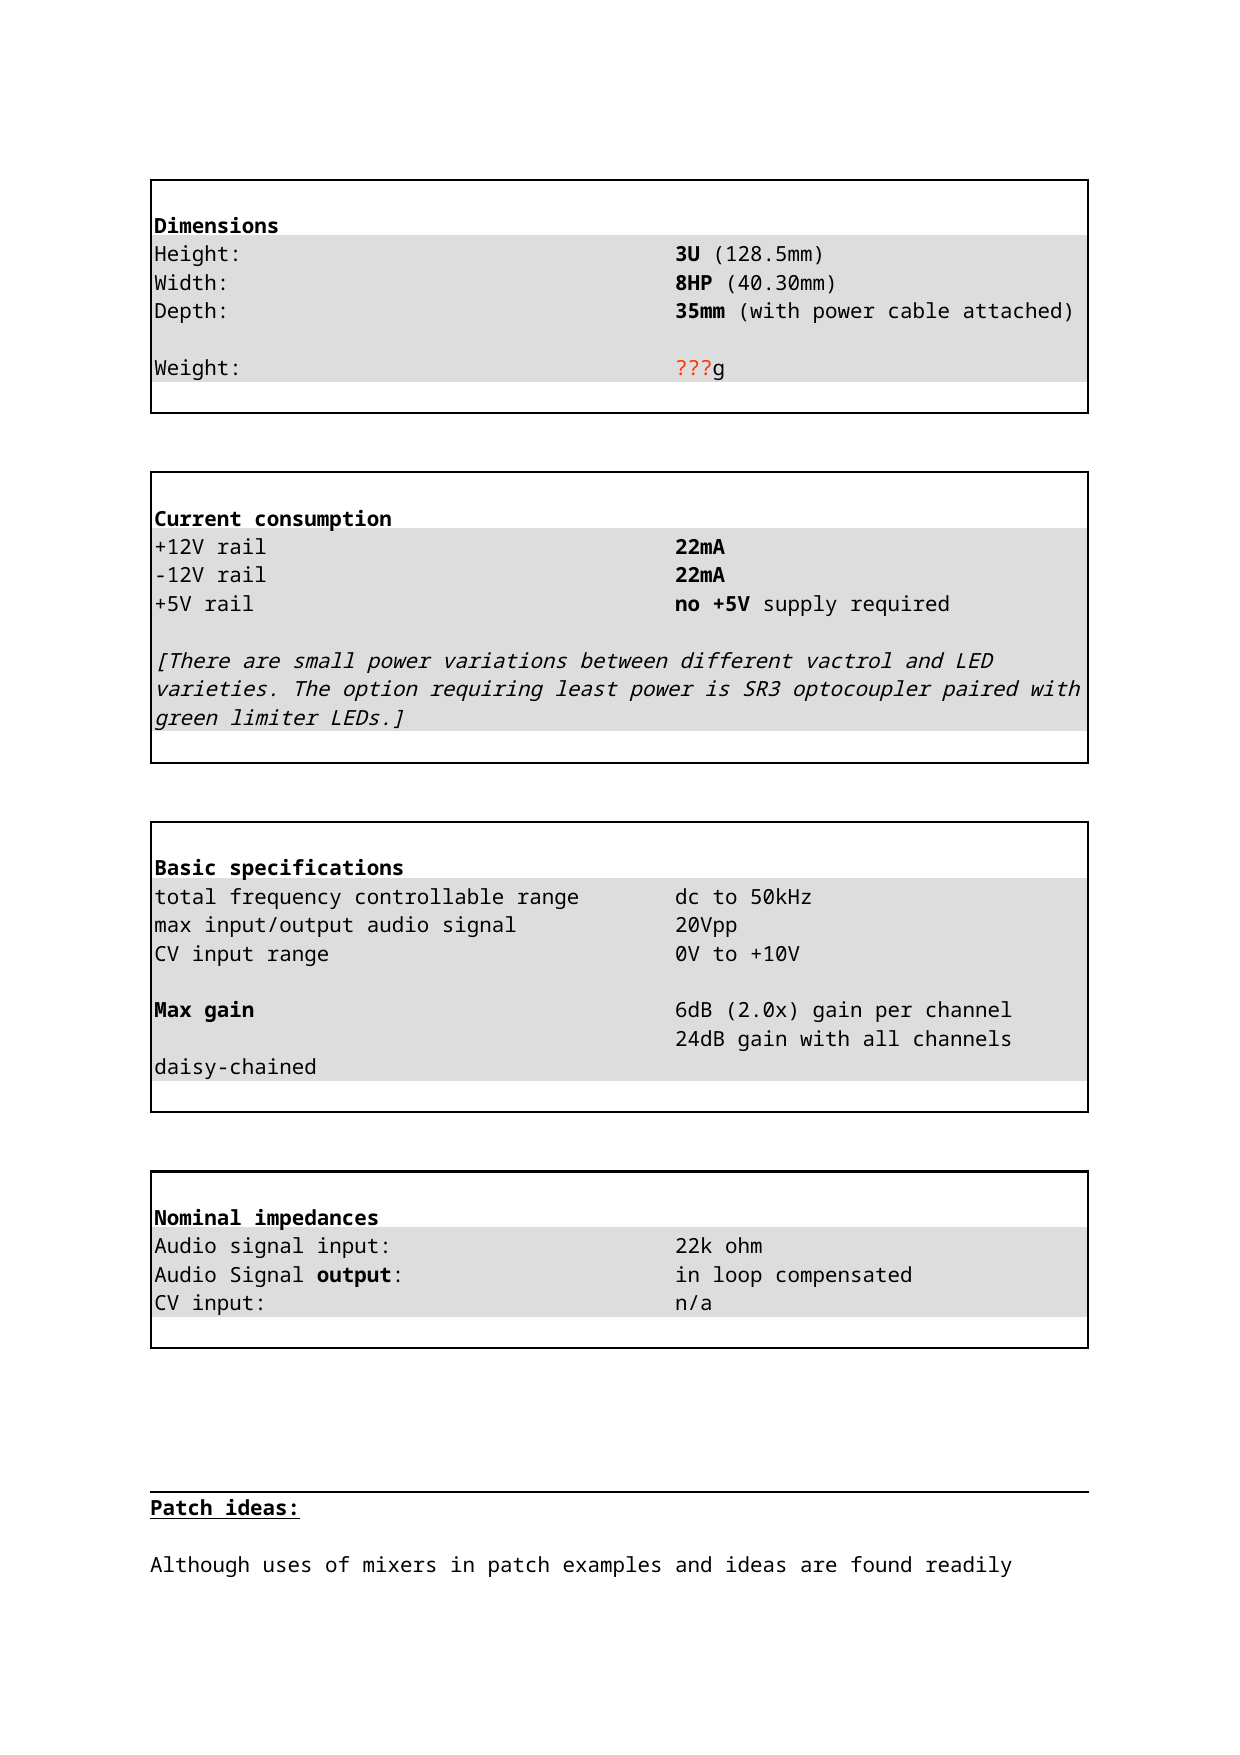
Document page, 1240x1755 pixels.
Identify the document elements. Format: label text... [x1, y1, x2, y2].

text max input/output audio signal 20Vpp [152, 906, 1087, 934]
text Nominal impedances [152, 1199, 1087, 1227]
text CV input: n/a [152, 1284, 1087, 1317]
text Max gain 6dB (2.0x) gain per channel [152, 991, 1087, 1020]
text CV input range 0V to +10V [152, 934, 1087, 963]
text Depth: 35mm (with power cable attached) [152, 292, 1087, 321]
text total frequency controllable range dc to 50kHz [152, 878, 1087, 906]
text Audio signal input: 22k ohm Audio Signal output: in loop compensated [152, 1227, 1087, 1284]
text -12V rail 22mA [152, 556, 1087, 585]
text Basic specifications [152, 849, 1087, 878]
text 24dB gain with all channels daisy-chained [152, 1020, 1087, 1081]
text [There are small power variations between different vactrol and LED varieties. The option requiring least power is SR3 optocoupler paired with green limiter LEDs.] [152, 642, 1087, 731]
text Weight: ???g [152, 349, 1087, 382]
text +5V rail no +5V supply required [152, 585, 1087, 613]
text Height: 3U (128.5mm) [152, 235, 1087, 264]
text +12V rail 22mA [152, 528, 1087, 556]
text Width: 8HP (40.30mm) [152, 264, 1087, 292]
text Current consumption [152, 499, 1087, 528]
text Although uses of mixers in patch examples and ideas are found readily [150, 1550, 1089, 1579]
text Patch ideas: [150, 1493, 1089, 1522]
text Dimensions [152, 207, 1087, 235]
